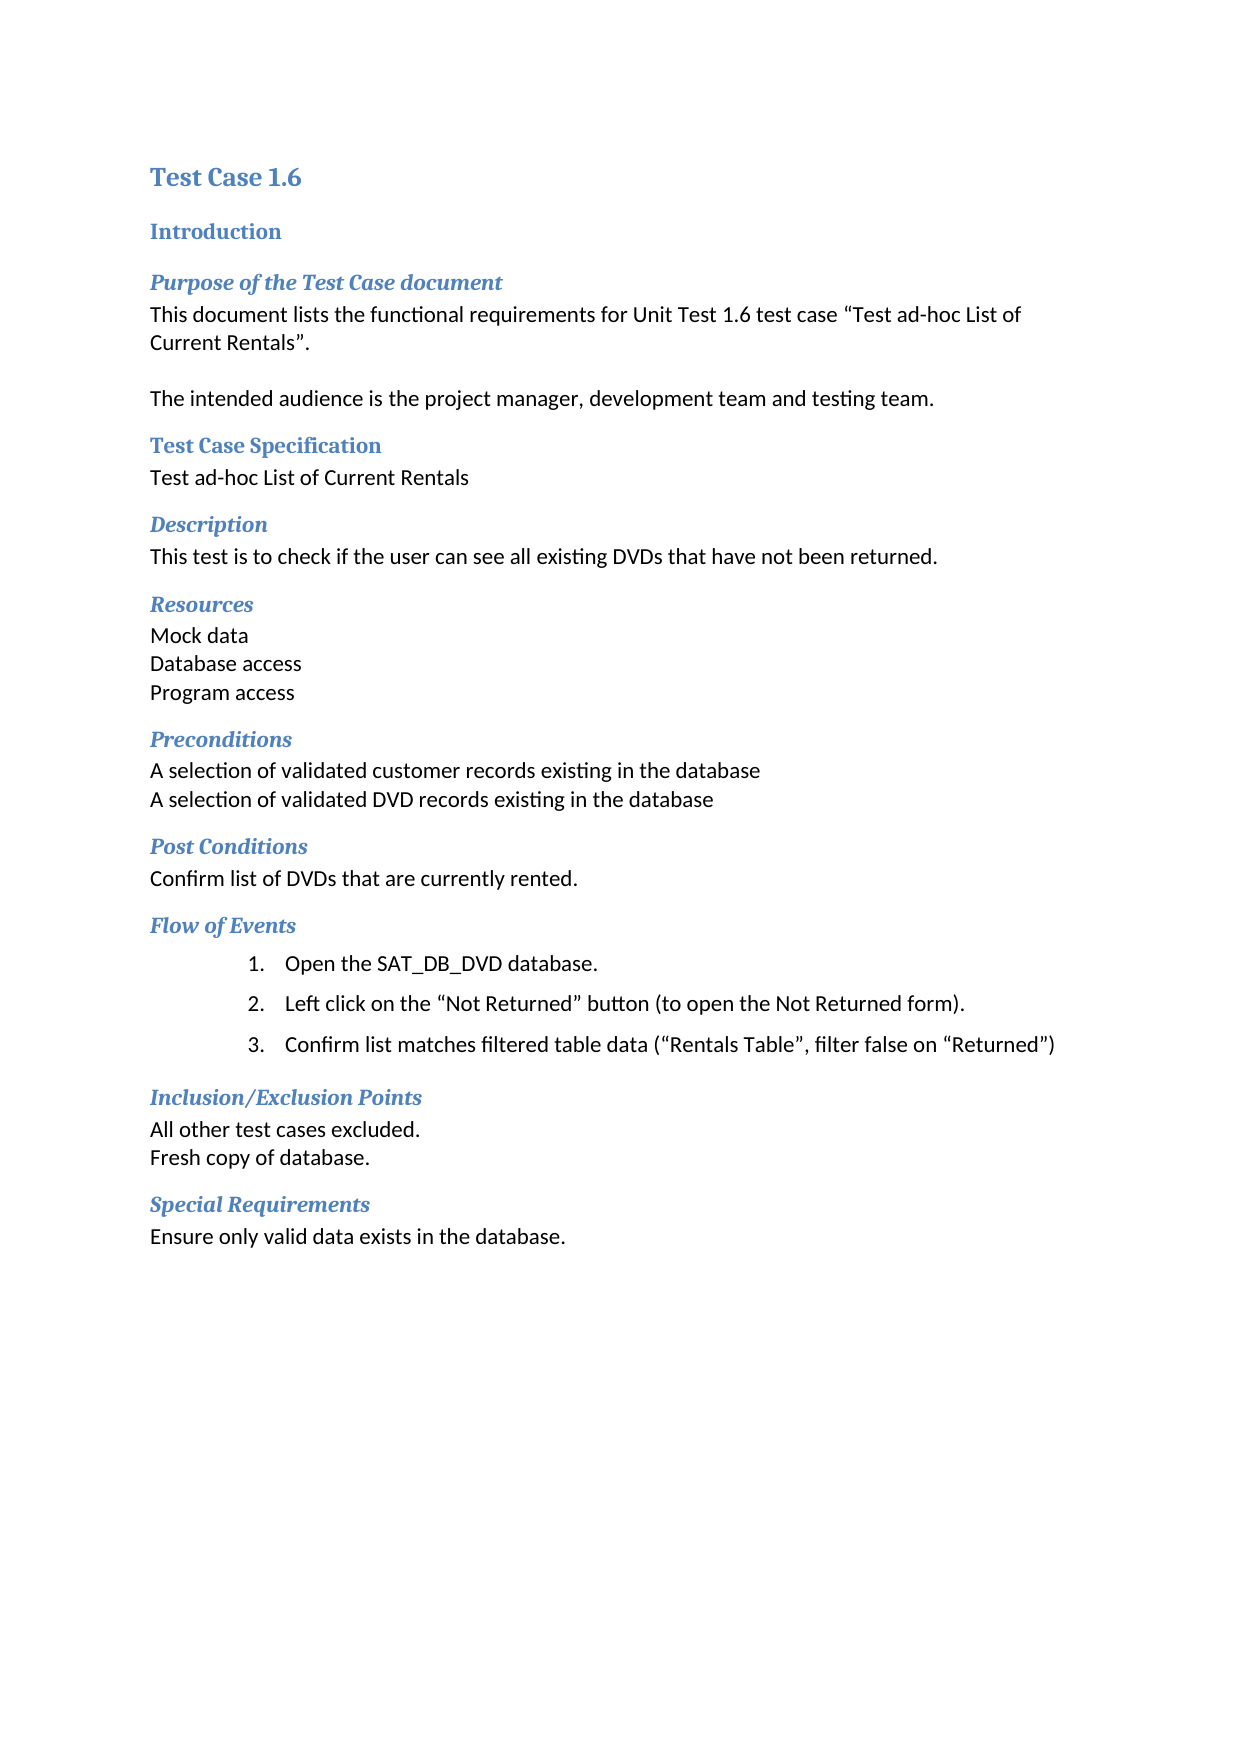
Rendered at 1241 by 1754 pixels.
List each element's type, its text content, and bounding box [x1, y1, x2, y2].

subtitle Purpose of the Test Case document [150, 270, 1090, 296]
text All other test cases excluded. Fresh copy of database. [150, 1115, 1090, 1171]
list Open the SAT_DB_DVD database. [247, 949, 1090, 977]
subtitle Flow of Events [150, 913, 1090, 939]
text Database access [150, 649, 1090, 678]
subtitle Post Conditions [150, 833, 1090, 860]
subtitle Inclusion/Exclusion Points [150, 1085, 1090, 1112]
subtitle Test Case Specification [150, 433, 1090, 459]
text Program access [150, 678, 1090, 706]
text This test is to check if the user can see all existing DVDs that have not been returned. [150, 542, 1090, 571]
subtitle Preconditions [150, 726, 1090, 753]
text A selection of validated DVD records existing in the database [150, 785, 1090, 813]
subtitle Description [150, 512, 1090, 539]
subtitle Resources [150, 591, 1090, 618]
subtitle Special Requirements [150, 1192, 1090, 1219]
text Mock data [150, 622, 1090, 649]
subtitle Introduction [150, 219, 1090, 245]
list Confirm list matches filtered table data (“Rentals Table”, filter false on “Returned”) [247, 1030, 1090, 1058]
text Ensure only valid data exists in the database. [150, 1222, 1090, 1251]
text This document lists the functional requirements for Unit Test 1.6 test case “Test ad-hoc List of Current Rentals”. The intended audience is the project manager, development team and testing team. [150, 300, 1090, 412]
text Test ad-hoc List of Current Rentals [150, 463, 1090, 491]
subtitle Test Case 1.6 [150, 162, 1090, 194]
text A selection of validated customer records existing in the database [150, 757, 1090, 785]
list Left click on the “Not Returned” button (to open the Not Returned form). [247, 989, 1090, 1018]
text Confirm list of DVDs that are currently rented. [150, 864, 1090, 892]
